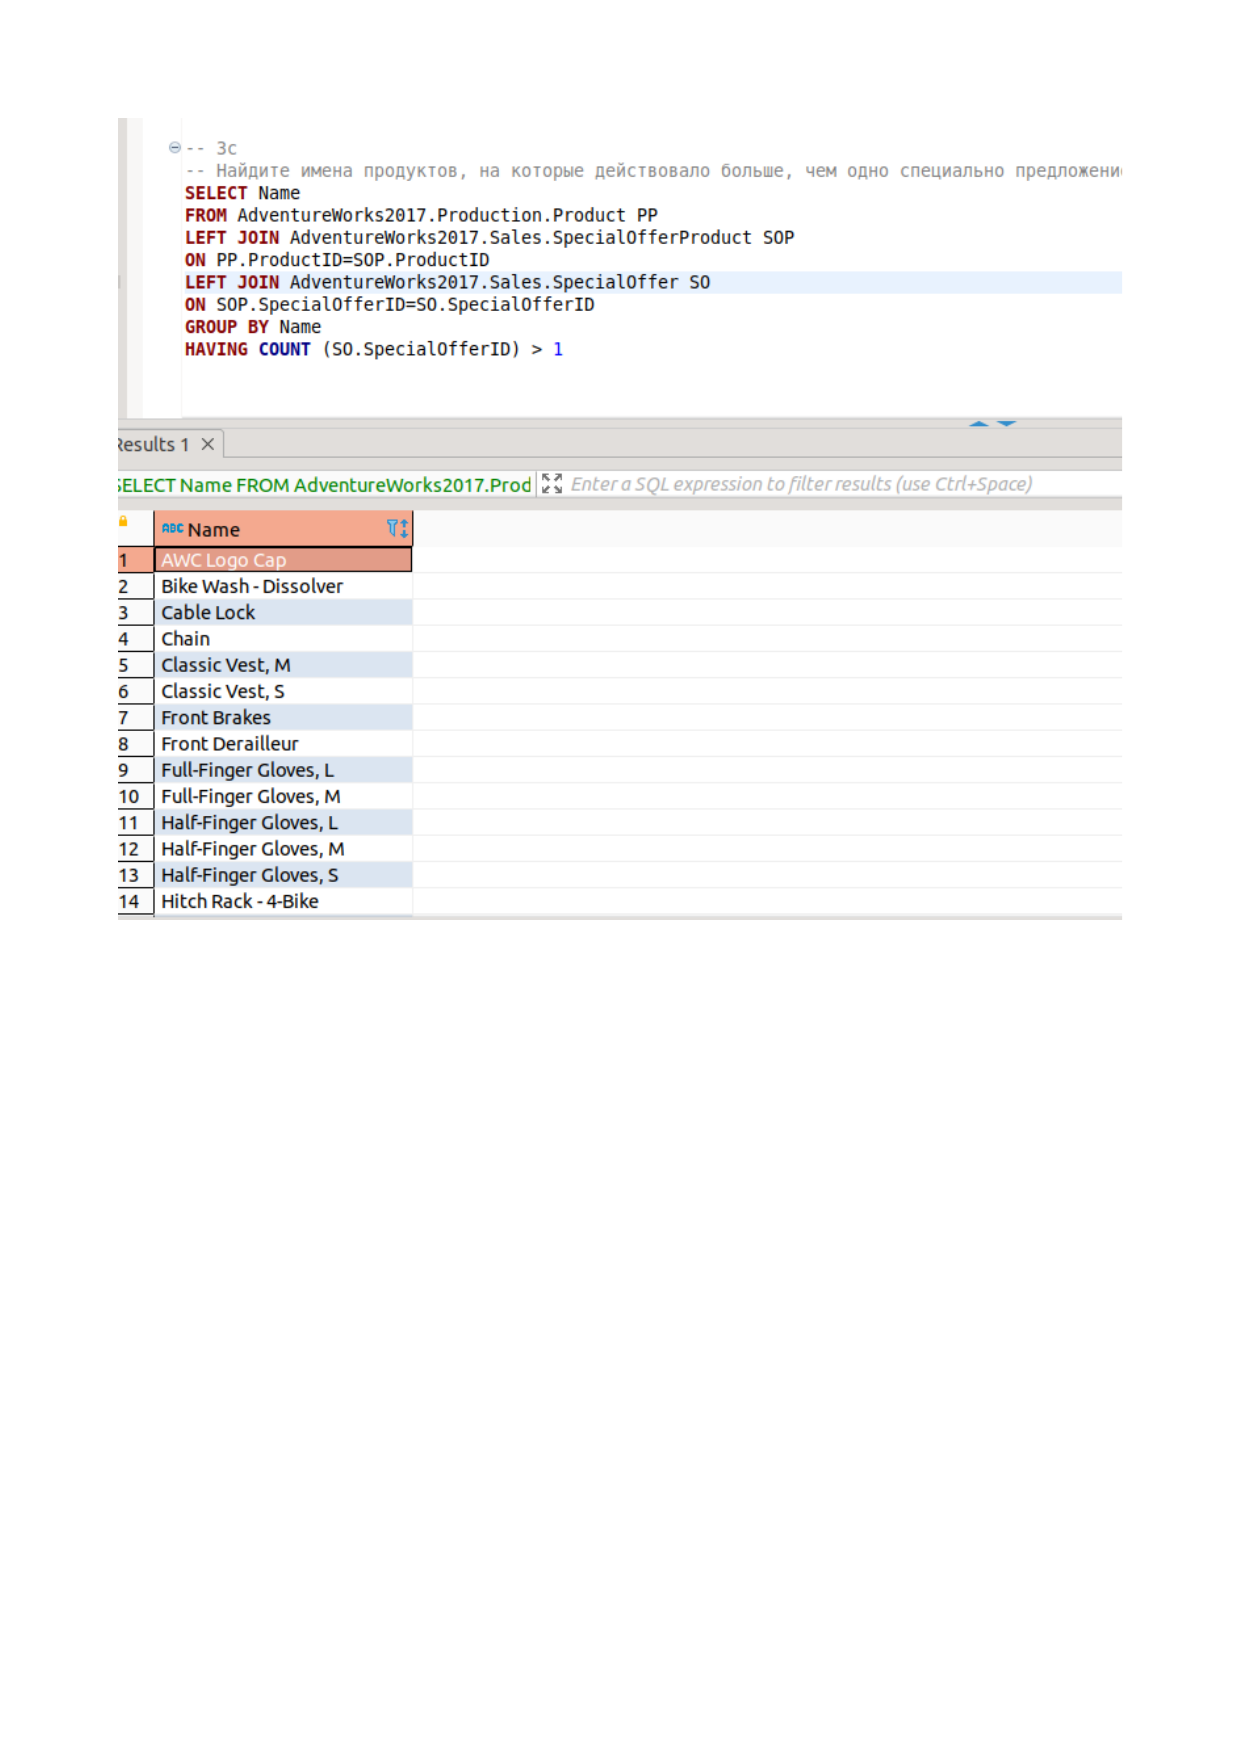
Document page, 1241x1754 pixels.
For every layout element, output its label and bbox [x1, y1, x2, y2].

picture [118, 118, 1123, 920]
